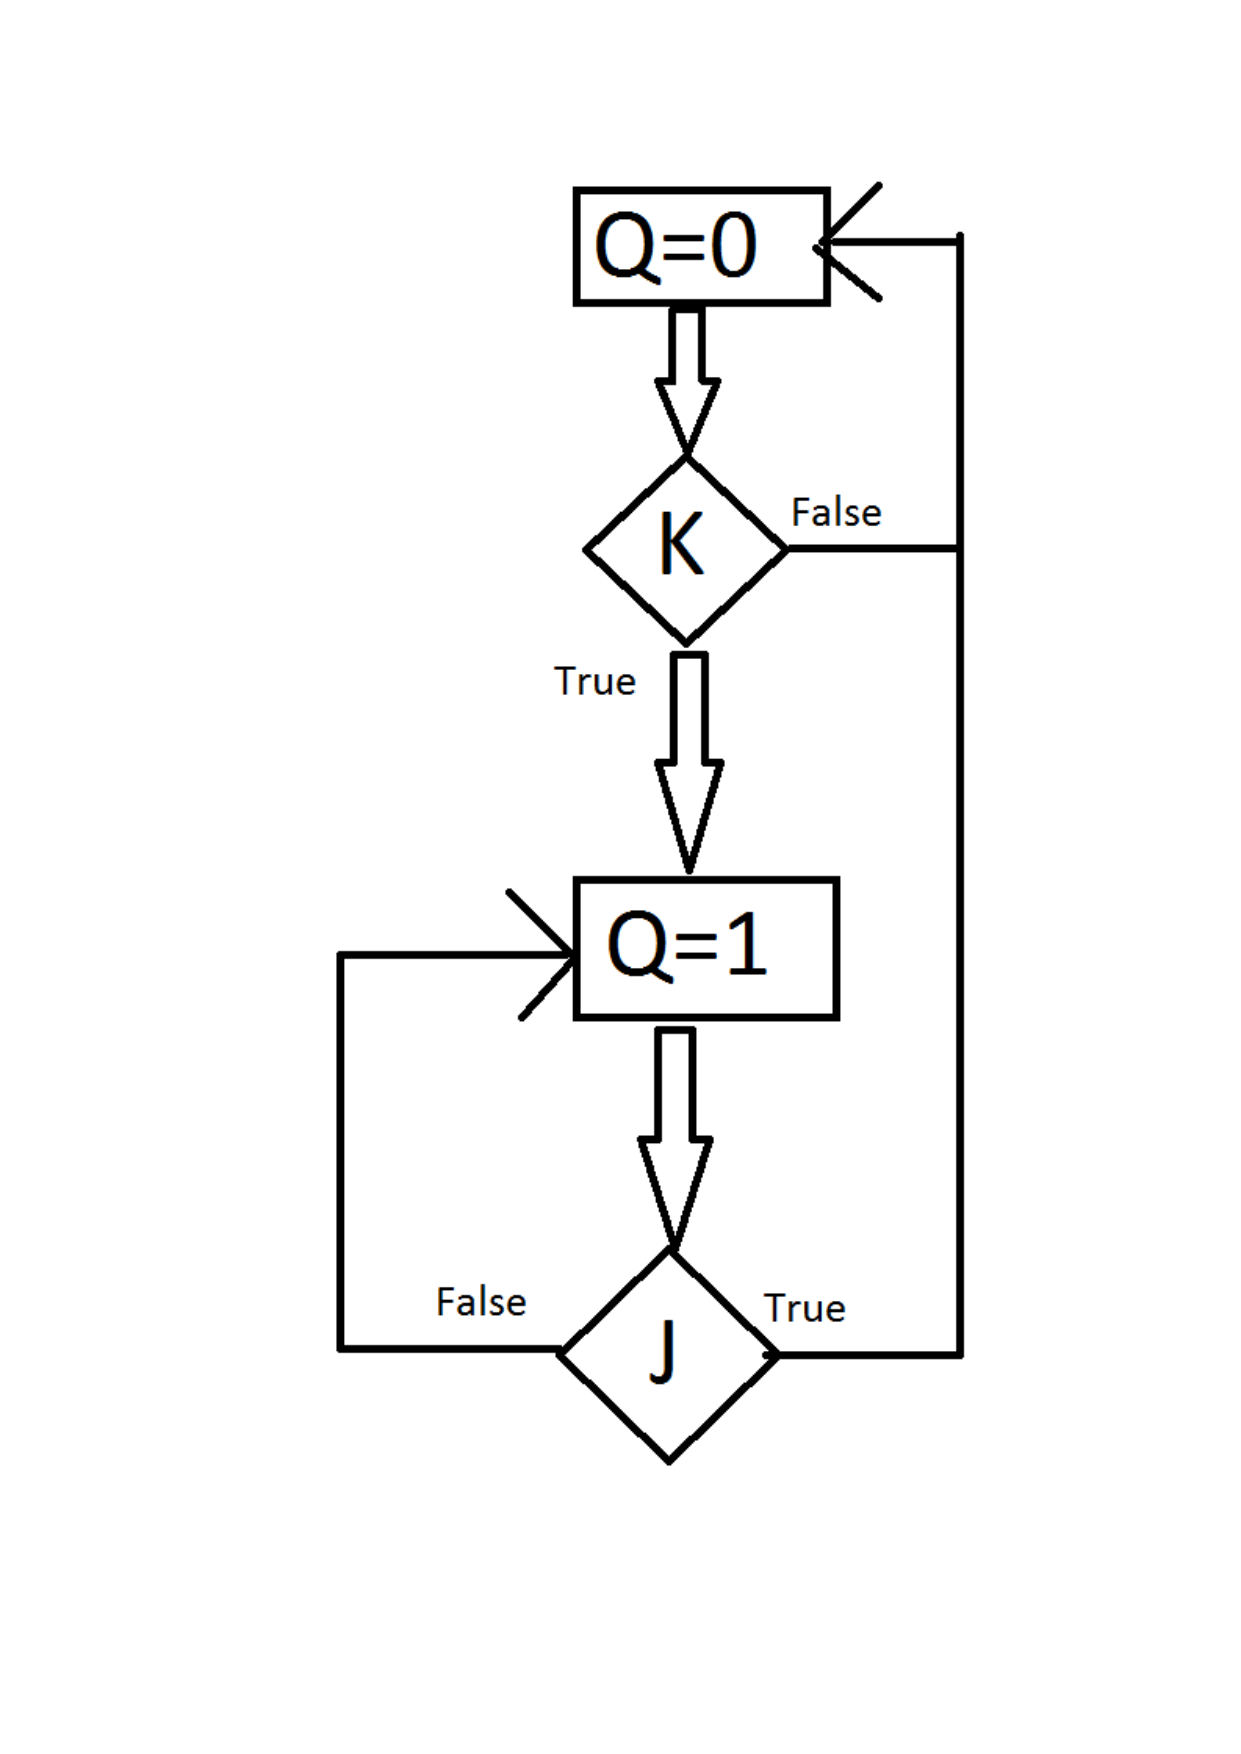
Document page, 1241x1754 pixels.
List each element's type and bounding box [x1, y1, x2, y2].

picture [138, 118, 1102, 1497]
